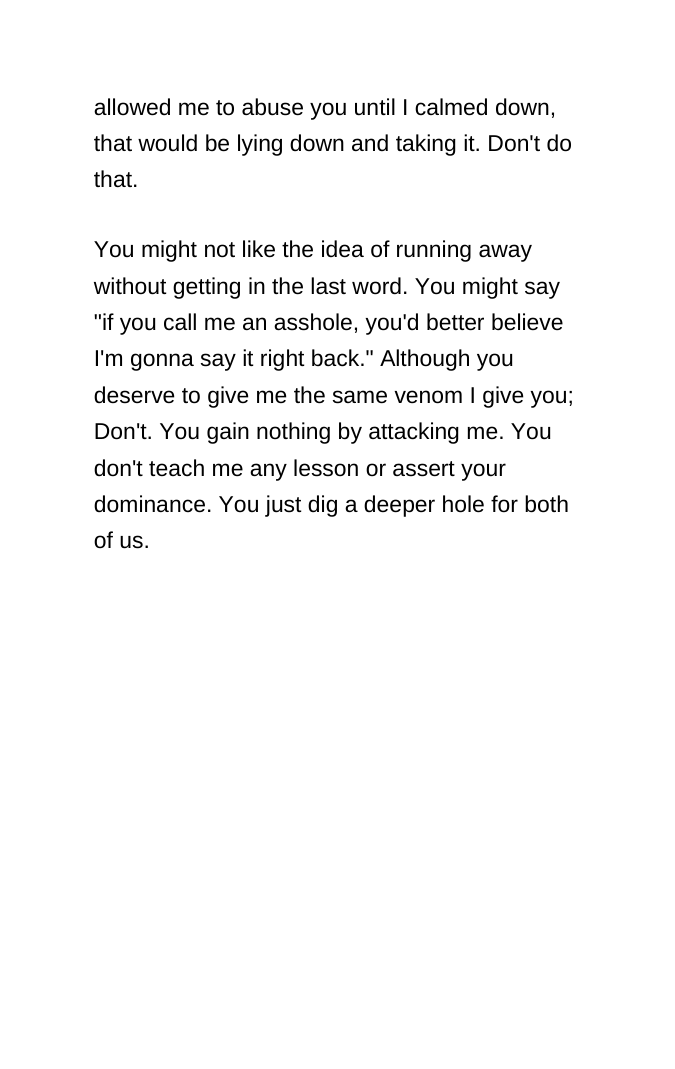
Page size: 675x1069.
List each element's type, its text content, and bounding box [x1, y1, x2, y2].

text You might not like the idea of running away without getting in the last word. You might say "if you call me an asshole, you'd better believe I'm gonna say it right back." Although you deserve to give me the same venom I give you; Don't. You gain nothing by attacking me. You don't teach me any lesson or assert your dominance. You just dig a deeper hole for both of us. [94, 236, 581, 553]
text allowed me to abuse you until I calmed down, that would be lying down and taking it. Don't do that. [94, 94, 581, 193]
